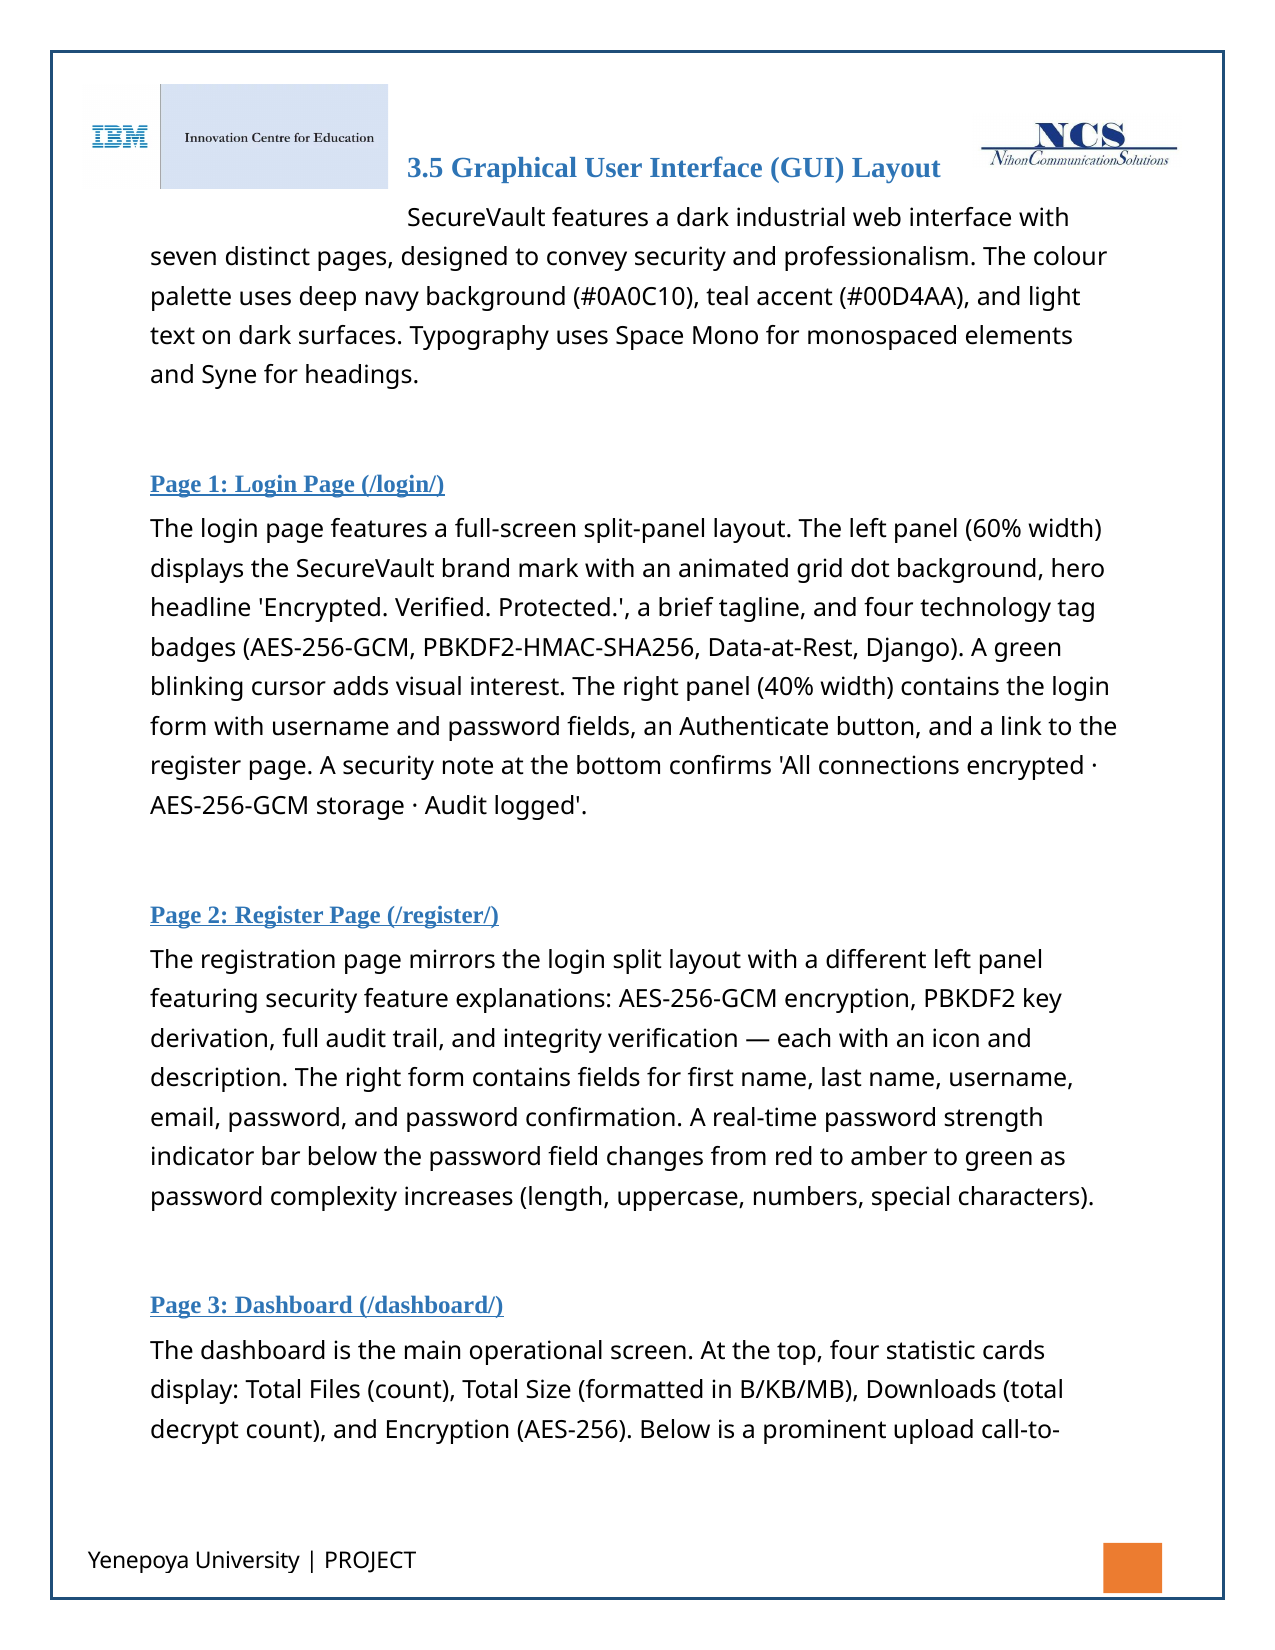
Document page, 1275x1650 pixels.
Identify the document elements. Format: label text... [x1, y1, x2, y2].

text Page 1: Login Page (/login/) [150, 469, 1125, 498]
text Page 3: Dashboard (/dashboard/) [150, 1291, 1125, 1319]
text Page 2: Register Page (/register/) [150, 900, 1125, 928]
text The dashboard is the main operational screen. At the top, four statistic cards display: Total Files (count), Total Size (formatted in B/KB/MB), Downloads (total decrypt count), and Encryption (AES-256). Below is a prominent upload call-to- [150, 1332, 1125, 1445]
picture [81, 84, 391, 189]
text The registration page mirrors the login split layout with a different left panel featuring security feature explanations: AES-256-GCM encryption, PBKDF2 key derivation, full audit trail, and integrity verification — each with an icon and description. The right form contains fields for first name, last name, username, email, password, and password confirmation. A real-time password strength indicator bar below the password field changes from red to amber to green as password complexity increases (length, uppercase, numbers, special characters). [150, 941, 1125, 1212]
text The login page features a full-screen split-panel layout. The left panel (60% width) displays the SecureVault brand mark with an animated grid dot background, hero headline 'Encrypted. Verified. Protected.', a brief tagline, and four technology tag badges (AES-256-GCM, PBKDF2-HMAC-SHA256, Data-at-Rest, Django). A green blinking cursor adds visual interest. The right panel (40% width) contains the login form with username and password fields, an Authenticate button, and a link to the register page. A security note at the bottom confirms 'All connections encrypted · AES-256-GCM storage · Audit logged'. [150, 511, 1125, 822]
text SecureVault features a dark industrial web interface with seven distinct pages, designed to convey security and professionalism. The colour palette uses deep navy background (#0A0C10), teal accent (#00D4AA), and light text on dark surfaces. Typography uses Space Mono for monospaced elements and Syne for headings. [150, 199, 1125, 391]
picture [982, 113, 1185, 170]
subtitle 3.5 Graphical User Interface (GUI) Layout [391, 150, 1125, 183]
